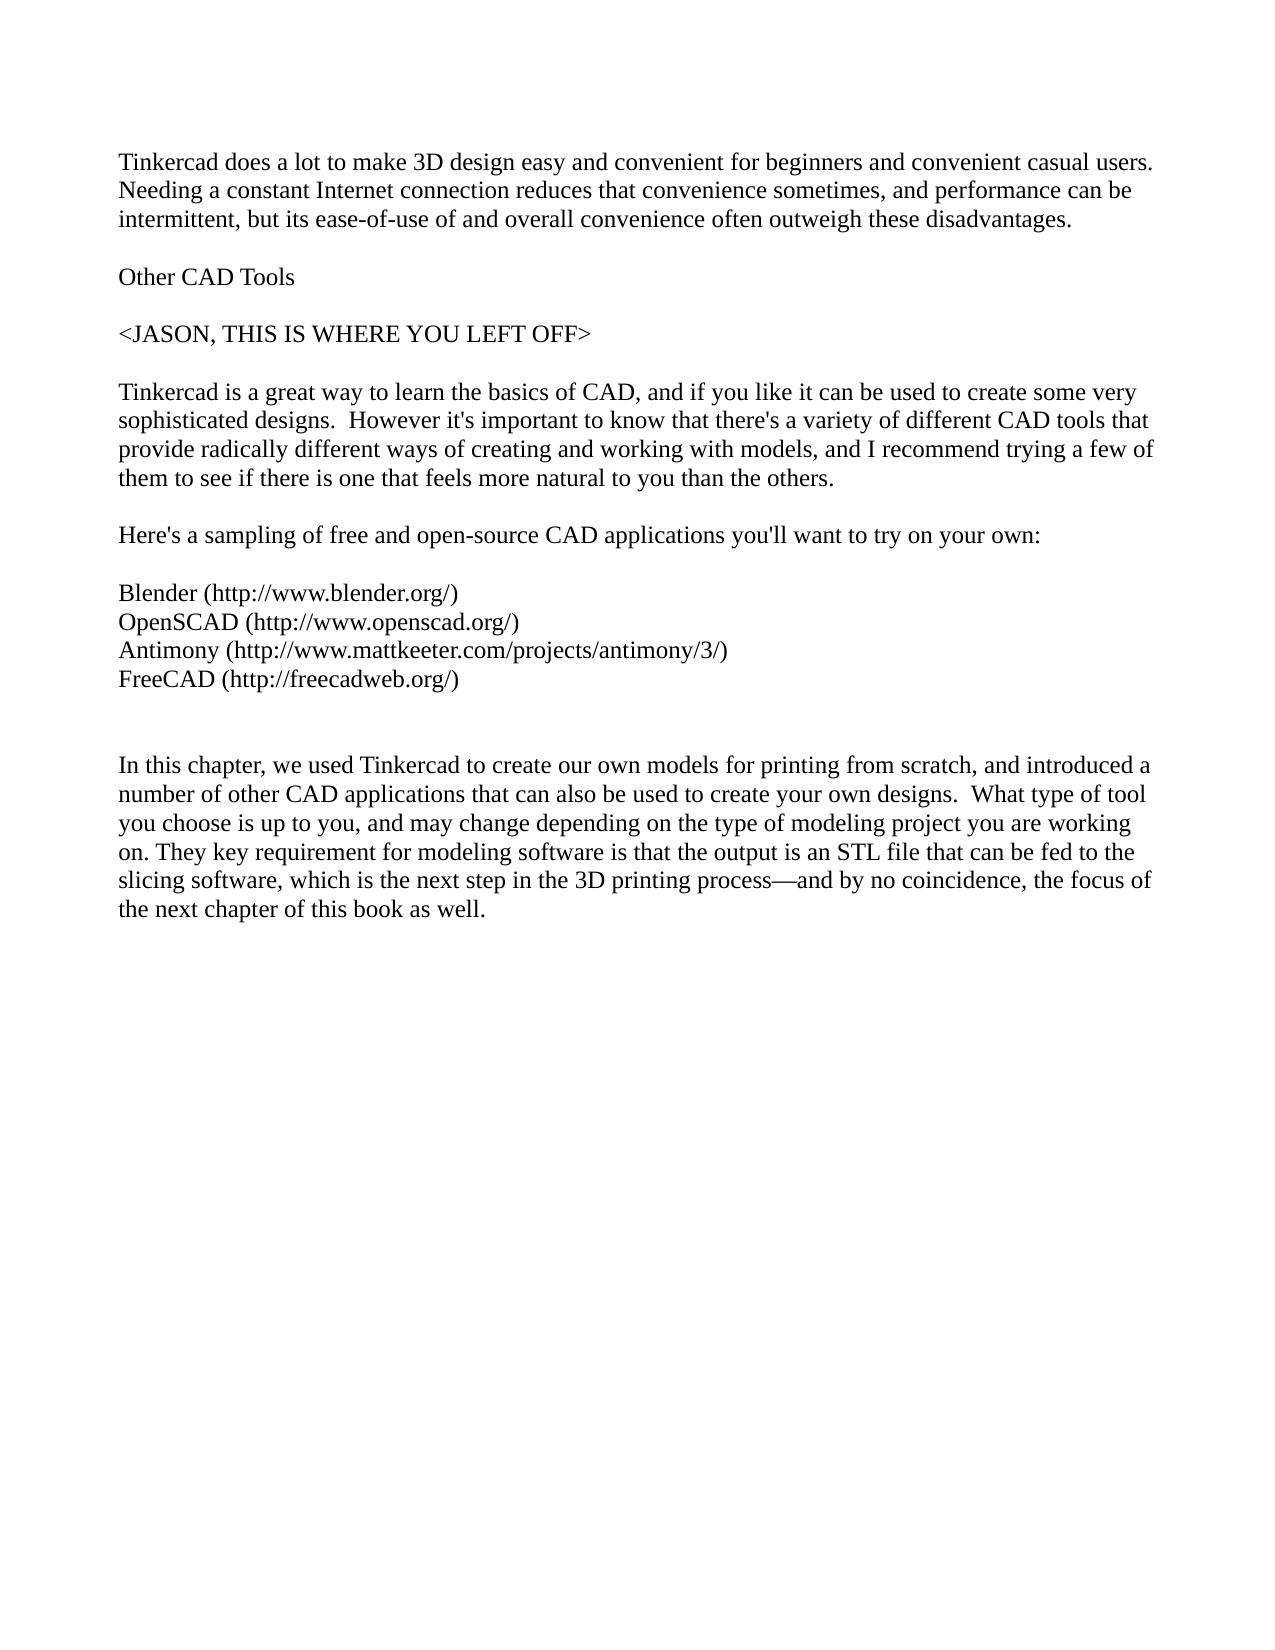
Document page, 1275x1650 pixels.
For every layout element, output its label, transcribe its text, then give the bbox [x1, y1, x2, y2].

text Blender (http://www.blender.org/) [118, 578, 1157, 607]
text FreeCAD (http://freecadweb.org/) [118, 664, 1157, 693]
text Other CAD Tools [118, 262, 1157, 291]
text OpenSCAD (http://www.openscad.org/) [118, 607, 1157, 636]
text In this chapter, we used Tinkercad to create our own models for printing from scratch, and introduced a number of other CAD applications that can also be used to create your own designs. What type of tool you choose is up to you, and may change depending on the type of modeling project you are working on. They key requirement for modeling software is that the output is an STL file that can be fed to the slicing software, which is the next step in the 3D printing process—and by no coincidence, the focus of the next chapter of this book as well. [118, 751, 1157, 923]
text Here's a sampling of free and open-source CAD applications you'll want to try on your own: [118, 521, 1157, 549]
text Tinkercad is a great way to learn the basics of CAD, and if you like it can be used to create some very sophisticated designs. However it's important to know that there's a variety of different CAD tools that provide radically different ways of creating and working with models, and I recommend trying a few of them to see if there is one that feels more natural to you than the others. [118, 377, 1157, 492]
text Tinkercad does a lot to make 3D design easy and convenient for beginners and convenient casual users. Needing a constant Internet connection reduces that convenience sometimes, and performance can be intermittent, but its ease-of-use of and overall convenience often outweigh these disadvantages. [118, 147, 1157, 233]
text Antimony (http://www.mattkeeter.com/projects/antimony/3/) [118, 636, 1157, 664]
text <JASON, THIS IS WHERE YOU LEFT OFF> [118, 319, 1157, 348]
